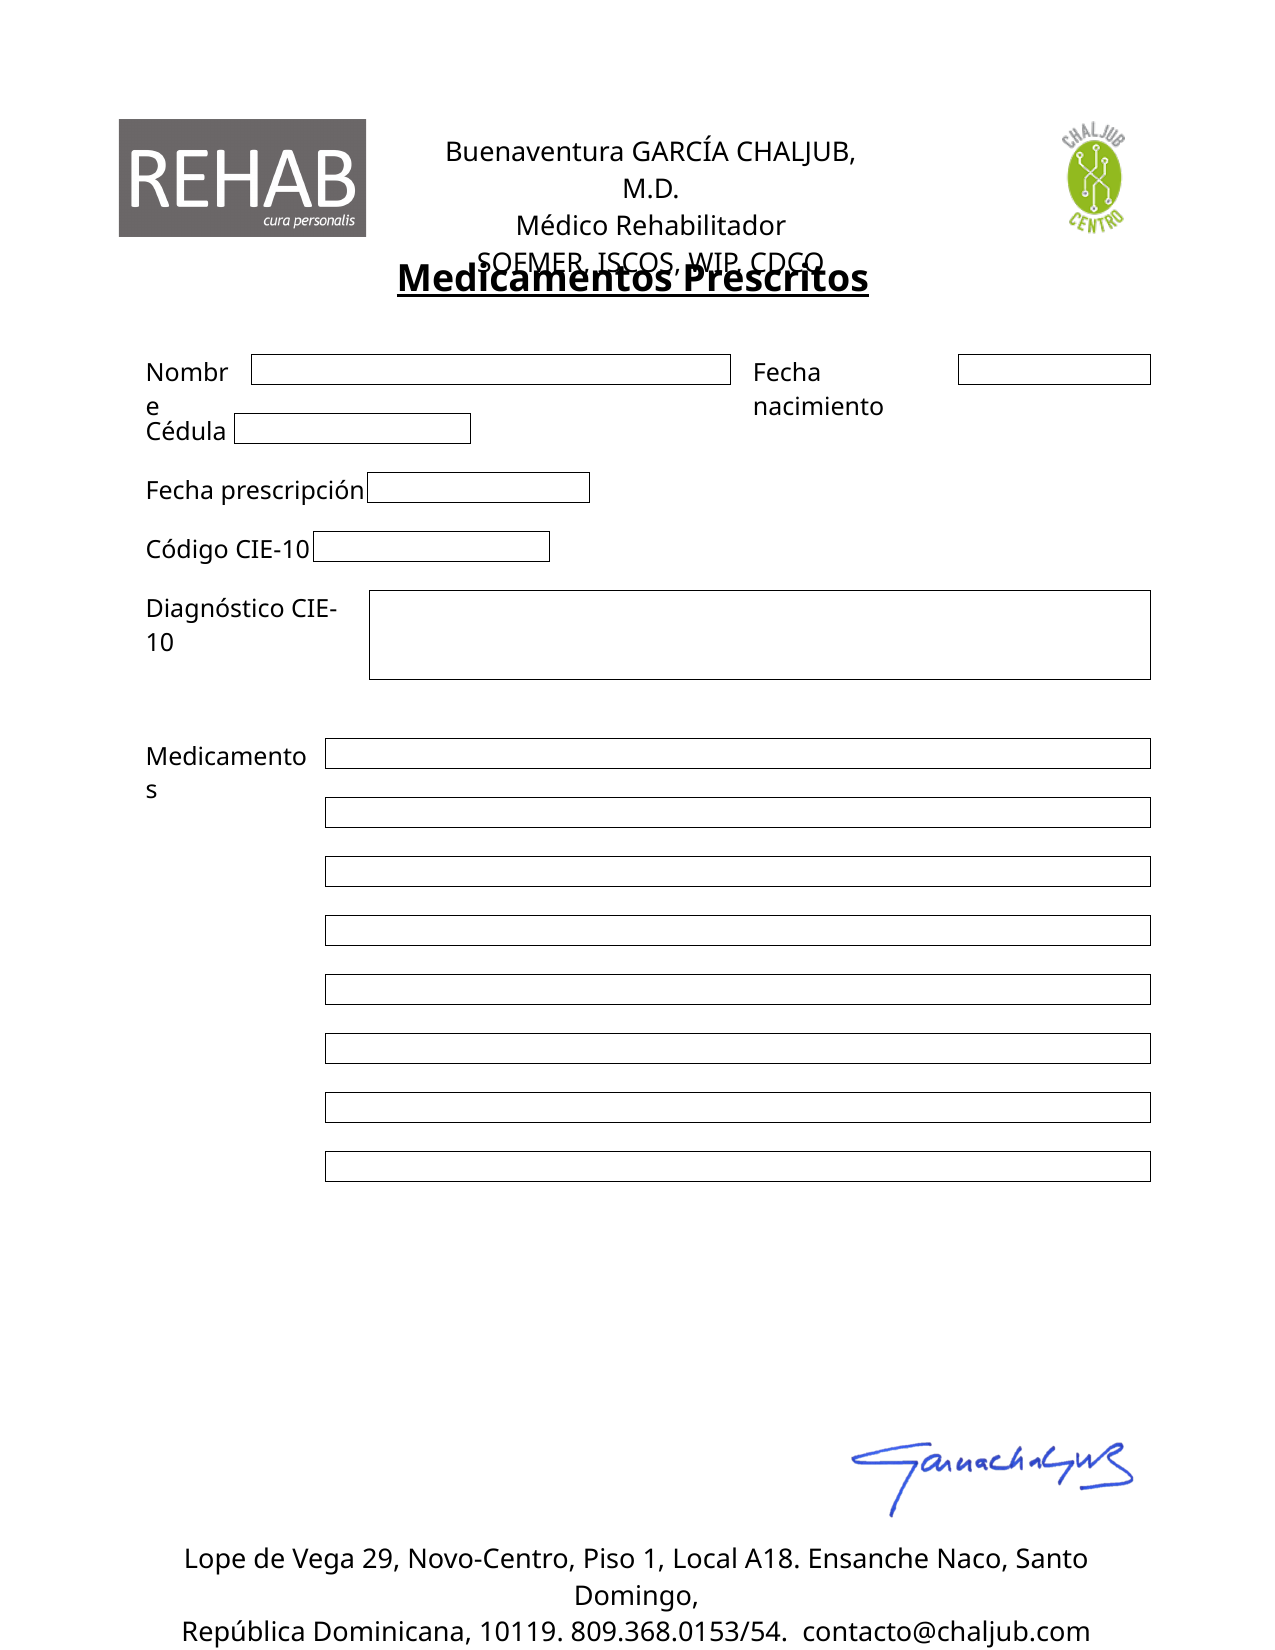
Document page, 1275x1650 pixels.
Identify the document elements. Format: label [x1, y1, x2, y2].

picture [843, 1417, 1154, 1530]
picture [1034, 118, 1153, 237]
picture [118, 119, 367, 237]
